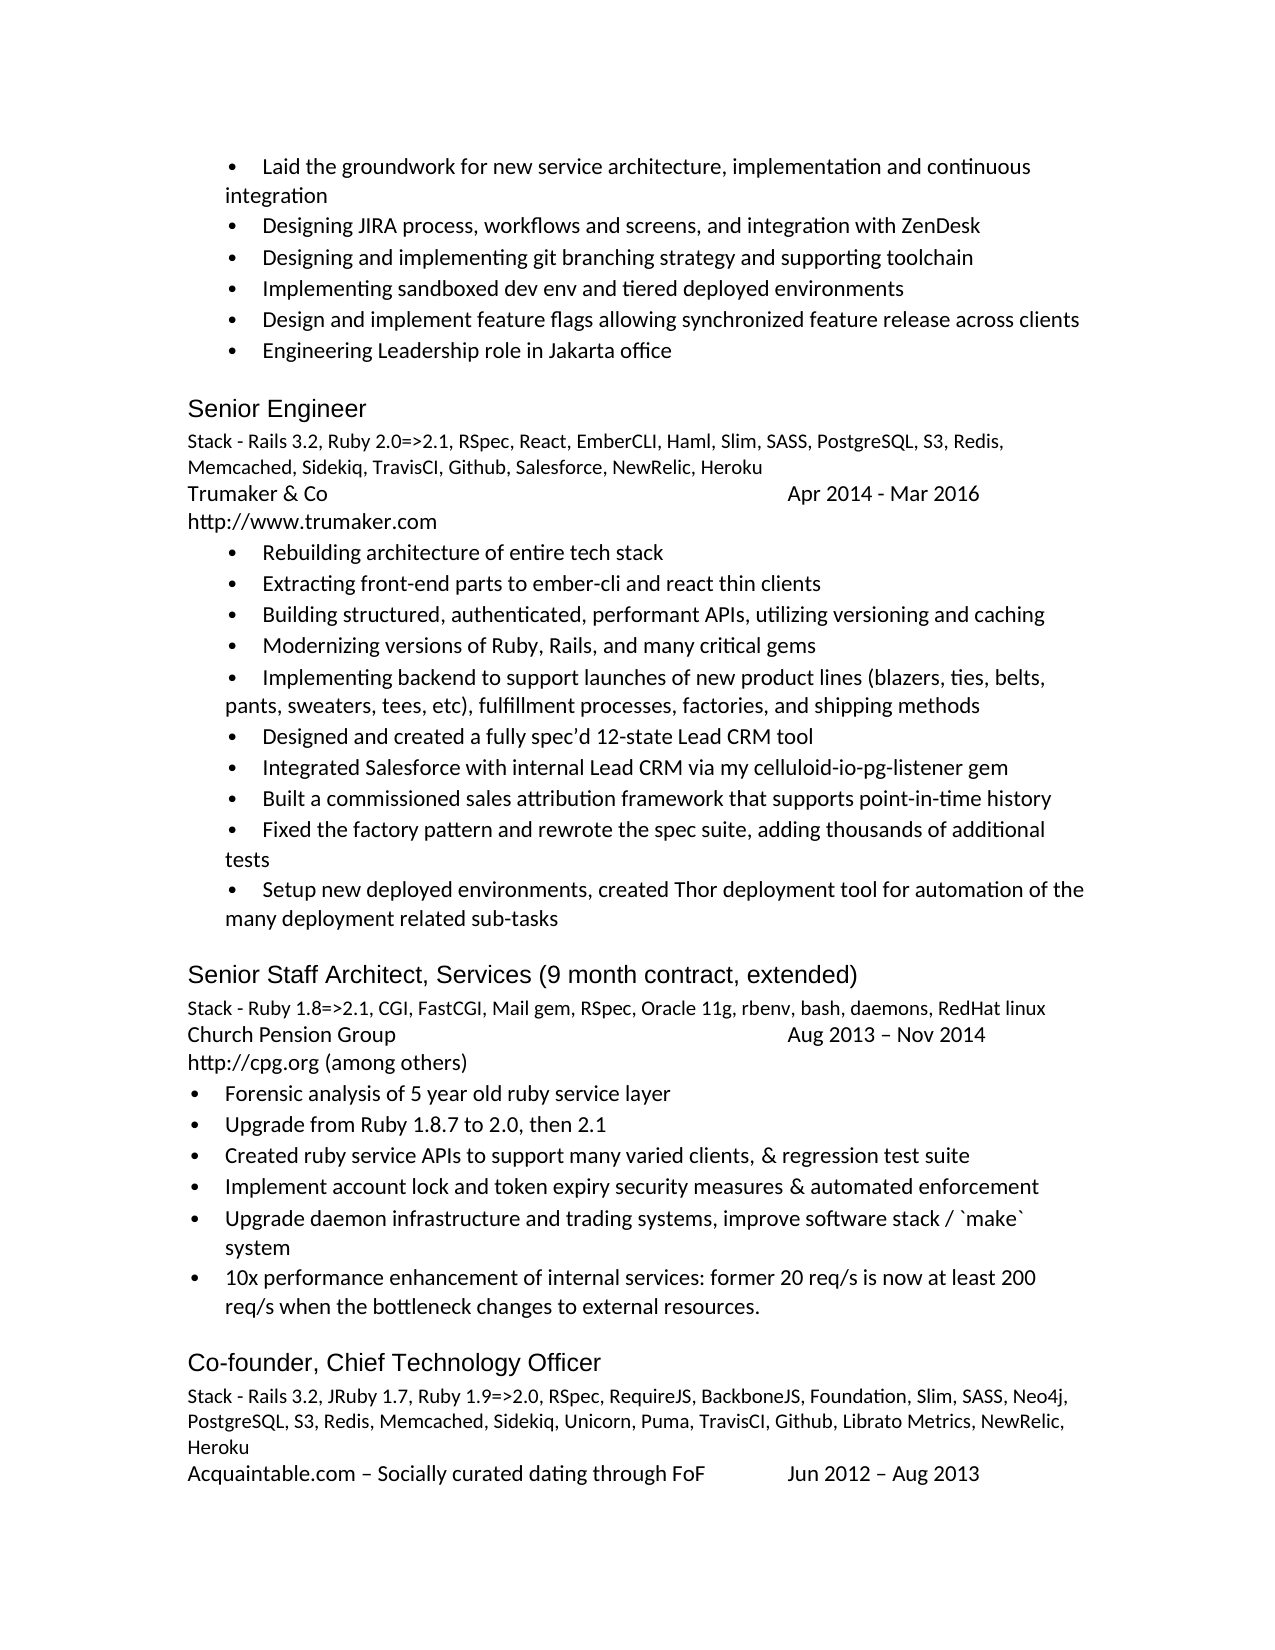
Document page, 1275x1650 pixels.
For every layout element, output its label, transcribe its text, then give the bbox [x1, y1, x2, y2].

list Implementing sandboxed dev env and tiered deployed environments [225, 272, 1087, 303]
list Integrated Salesforce with internal Lead CRM via my celluloid-io-pg-listener gem [225, 751, 1087, 782]
list Design and implement feature flags allowing synchronized feature release across clients [225, 303, 1087, 334]
list Built a commissioned sales attribution framework that supports point-in-time history [225, 782, 1087, 813]
list Building structured, authenticated, performant APIs, utilizing versioning and caching [225, 598, 1087, 629]
text Stack - Rails 3.2, Ruby 2.0=>2.1, RSpec, React, EmberCLI, Haml, Slim, SASS, PostgreSQL, S3, Redis, Memcached, Sidekiq, TravisCI, Github, Salesforce, NewRelic, Heroku [187, 428, 1087, 479]
subtitle Senior Engineer [187, 393, 1087, 422]
text Acquaintable.com – Socially curated dating through FoF Jun 2012 – Aug 2013 [187, 1459, 1087, 1487]
text Stack - Rails 3.2, JRuby 1.7, Ruby 1.9=>2.0, RSpec, RequireJS, BackboneJS, Foundation, Slim, SASS, Neo4j, PostgreSQL, S3, Redis, Memcached, Sidekiq, Unicorn, Puma, TravisCI, Github, Librato Metrics, NewRelic, Heroku [187, 1383, 1087, 1459]
list Rebuilding architecture of entire tech stack [225, 535, 1087, 567]
list Implement account lock and token expiry security measures & automated enforcement [187, 1170, 1087, 1201]
list Laid the groundwork for new service architecture, implementation and continuous integration [225, 150, 1087, 209]
text Church Pension Group Aug 2013 – Nov 2014 [187, 1020, 1087, 1048]
text http://www.trumaker.com [187, 507, 1087, 535]
list Created ruby service APIs to support many varied clients, & regression test suite [187, 1139, 1087, 1170]
text http://cpg.org (among others) [187, 1048, 1087, 1076]
list Designing JIRA process, workflows and screens, and integration with ZenDesk [225, 209, 1087, 241]
list Fixed the factory pattern and rewrote the spec suite, adding thousands of additional tests [225, 813, 1087, 873]
list Upgrade from Ruby 1.8.7 to 2.0, then 2.1 [187, 1108, 1087, 1139]
list Modernizing versions of Ruby, Rails, and many critical gems [225, 629, 1087, 660]
list Upgrade daemon infrastructure and trading systems, improve software stack / `make` system [187, 1201, 1087, 1261]
list Designing and implementing git branching strategy and supporting toolchain [225, 241, 1087, 272]
list Implementing backend to support launches of new product lines (blazers, ties, belts, pants, sweaters, tees, etc), fulfillment processes, factories, and shipping methods [225, 660, 1087, 720]
list Setup new deployed environments, created Thor deployment tool for automation of the many deployment related sub-tasks [225, 873, 1087, 932]
subtitle Senior Staff Architect, Services (9 month contract, extended) [187, 960, 1087, 989]
subtitle Co-founder, Chief Technology Officer [187, 1348, 1087, 1377]
text Trumaker & Co Apr 2014 - Mar 2016 [187, 479, 1087, 507]
list 10x performance enhancement of internal services: former 20 req/s is now at least 200 req/s when the bottleneck changes to external resources. [187, 1261, 1087, 1320]
list Engineering Leadership role in Jakarta office [225, 334, 1087, 366]
list Forensic analysis of 5 year old ruby service layer [187, 1076, 1087, 1108]
list Designed and created a fully spec’d 12-state Lead CRM tool [225, 720, 1087, 751]
list Extracting front-end parts to ember-cli and react thin clients [225, 567, 1087, 598]
text Stack - Ruby 1.8=>2.1, CGI, FastCGI, Mail gem, RSpec, Oracle 11g, rbenv, bash, daemons, RedHat linux [187, 995, 1087, 1020]
